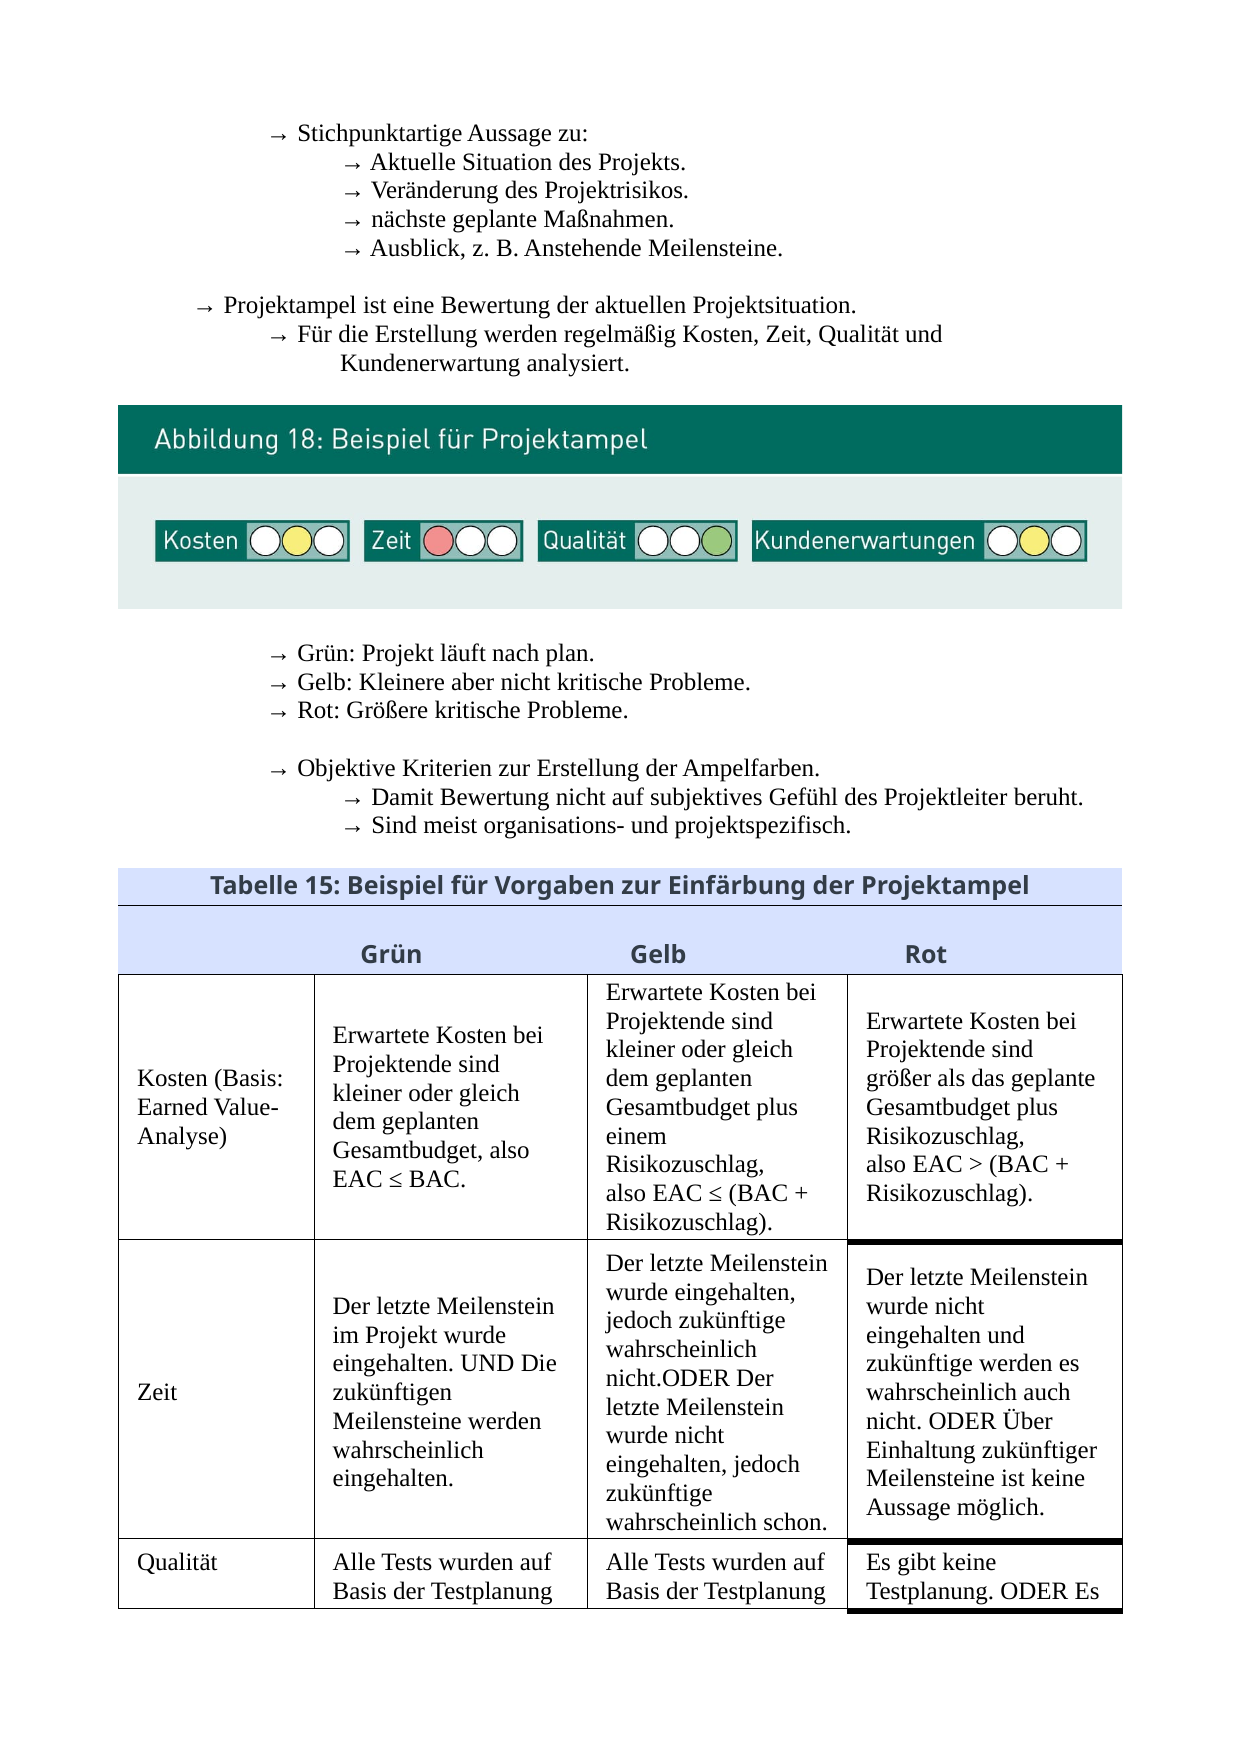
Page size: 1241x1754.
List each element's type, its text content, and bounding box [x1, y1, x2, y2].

table_cell Qualität [119, 1539, 314, 1608]
table_cell Alle Tests wurden auf Basis der Testplanung [588, 1539, 847, 1608]
table_cell Der letzte Meilenstein wurde eingehalten, jedoch zukünftige wahrscheinlich nicht.ODER Der letzte Meilenstein wurde nicht eingehalten, jedoch zukünftige wahrscheinlich schon. [588, 1240, 847, 1538]
text → Objektive Kriterien zur Erstellung der Ampelfarben. [118, 753, 1122, 782]
text → Grün: Projekt läuft nach plan. [118, 638, 1122, 667]
table_cell Der letzte Meilenstein wurde nicht eingehalten und zukünftige werden es wahrscheinlich auch nicht. ODER Über Einhaltung zukünftiger Meilensteine ist keine Aussage möglich. [848, 1245, 1122, 1538]
text → Für die Erstellung werden regelmäßig Kosten, Zeit, Qualität und [118, 319, 1122, 348]
text Kundenerwartung analysiert. [118, 348, 1122, 377]
text → Gelb: Kleinere aber nicht kritische Probleme. [118, 667, 1122, 695]
table_cell Rot [847, 906, 1122, 974]
picture [118, 405, 1123, 609]
table_cell [118, 906, 314, 974]
table_cell Erwartete Kosten bei Projektende sind kleiner oder gleich dem geplanten Gesamtbudget plus einem Risikozuschlag, also EAC ≤ (BAC + Risikozuschlag). [588, 975, 847, 1239]
text → Projektampel ist eine Bewertung der aktuellen Projektsituation. [118, 291, 1122, 319]
table_cell Zeit [119, 1240, 314, 1538]
text → Stichpunktartige Aussage zu: [118, 118, 1122, 147]
text → Sind meist organisations- und projektspezifisch. [118, 810, 1122, 839]
table_cell Alle Tests wurden auf Basis der Testplanung [315, 1539, 587, 1608]
text → Rot: Größere kritische Probleme. [118, 695, 1122, 724]
table_cell Grün [314, 906, 587, 974]
table_cell Kosten (Basis: Earned Value-Analyse) [119, 975, 314, 1239]
table_cell Es gibt keine Testplanung. ODER Es [848, 1545, 1122, 1608]
table_header Tabelle 15: Beispiel für Vorgaben zur Einfärbung der Projektampel [118, 868, 1122, 905]
table_cell Gelb [587, 906, 847, 974]
table_cell Der letzte Meilenstein im Projekt wurde eingehalten. UND Die zukünftigen Meilensteine werden wahrscheinlich eingehalten. [315, 1240, 587, 1538]
table_cell Erwartete Kosten bei Projektende sind größer als das geplante Gesamtbudget plus Risikozuschlag, also EAC > (BAC + Risikozuschlag). [848, 975, 1122, 1239]
text → Damit Bewertung nicht auf subjektives Gefühl des Projektleiter beruht. [118, 782, 1122, 810]
text → nächste geplante Maßnahmen. [118, 204, 1122, 233]
text → Aktuelle Situation des Projekts. [118, 147, 1122, 176]
table_cell Erwartete Kosten bei Projektende sind kleiner oder gleich dem geplanten Gesamtbudget, also EAC ≤ BAC. [315, 975, 587, 1239]
text → Veränderung des Projektrisikos. [118, 176, 1122, 204]
text → Ausblick, z. B. Anstehende Meilensteine. [118, 233, 1122, 262]
